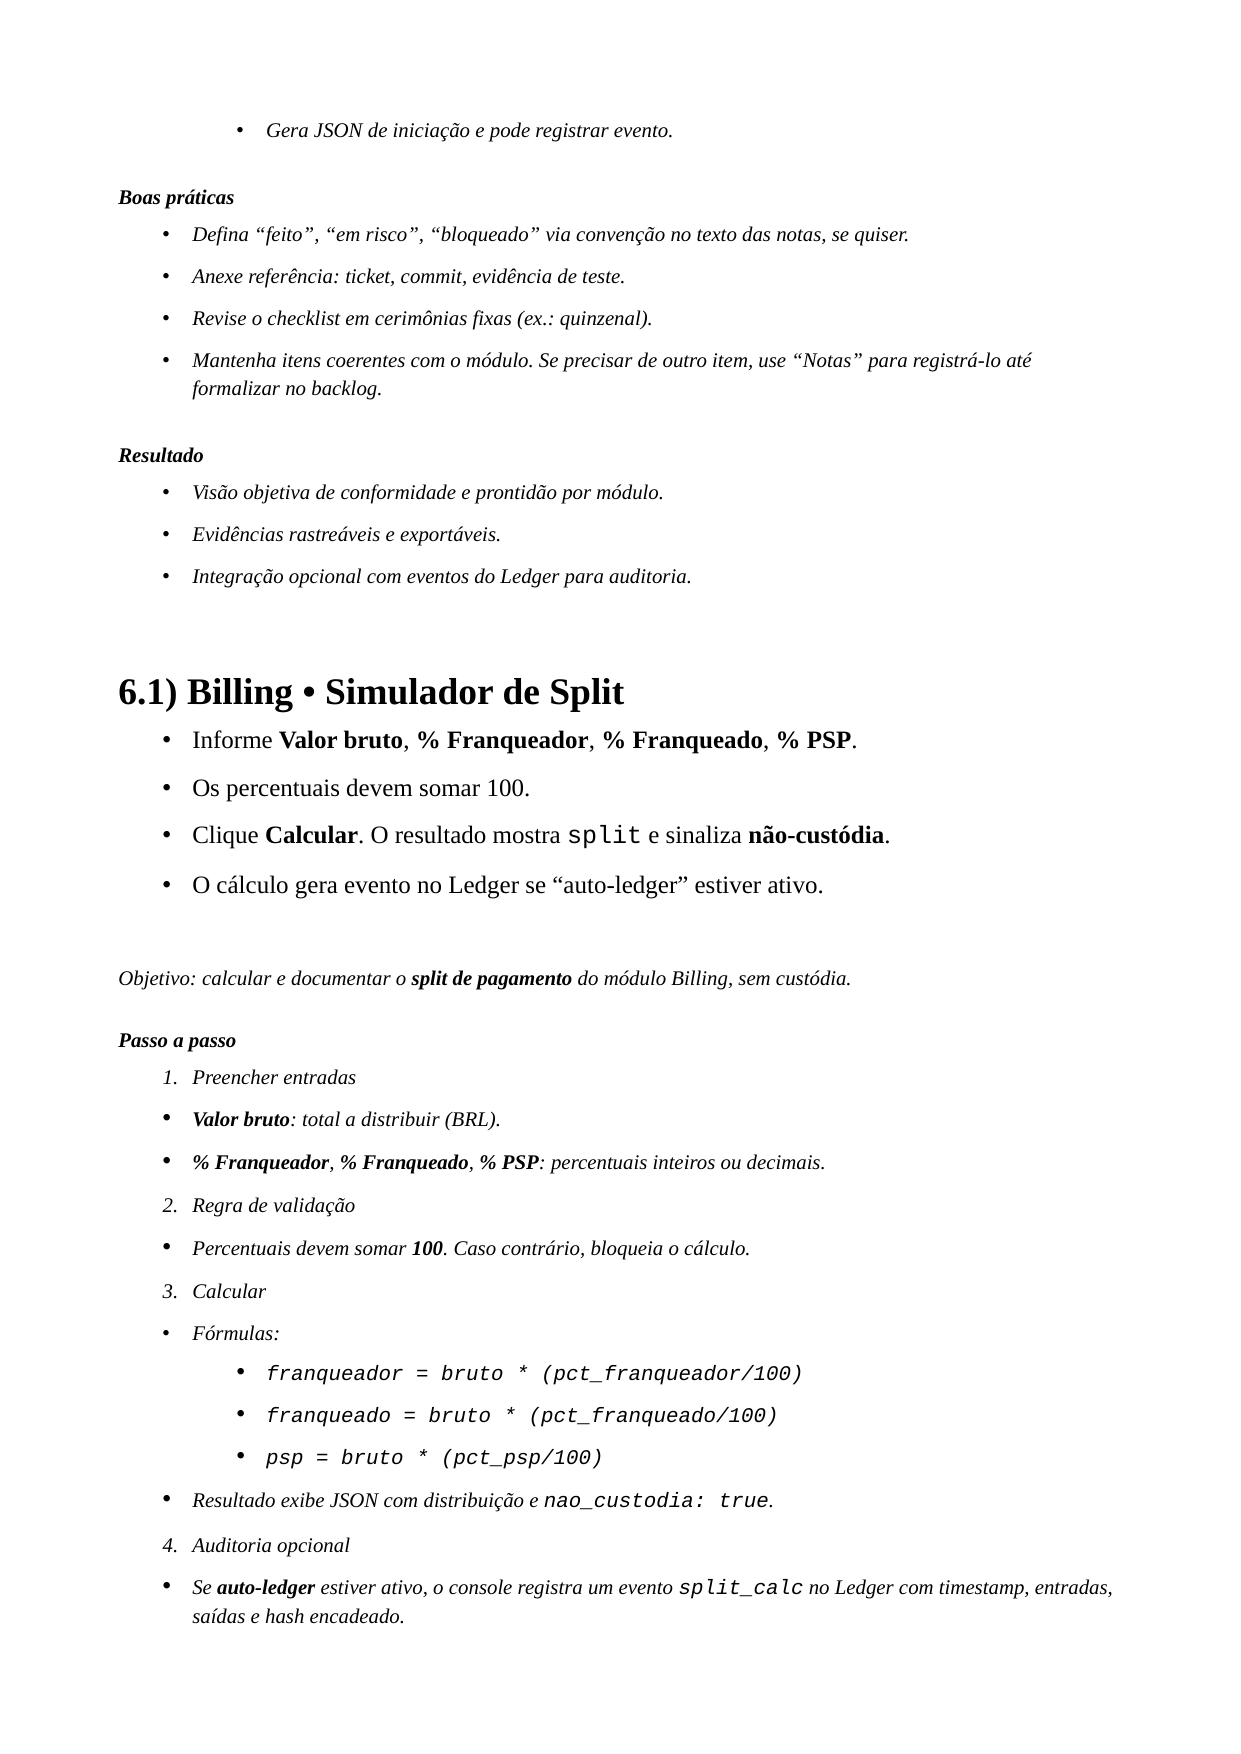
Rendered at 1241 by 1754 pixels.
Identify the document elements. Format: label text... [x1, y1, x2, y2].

list Resultado exibe JSON com distribuição e nao_custodia: true. [162, 1488, 1122, 1514]
list Regra de validação [162, 1193, 1122, 1217]
list Valor bruto: total a distribuir (BRL). [162, 1107, 1122, 1132]
list Anexe referência: ticket, commit, evidência de teste. [162, 264, 1122, 288]
list franqueado = bruto * (pct_franqueado/100) [236, 1405, 1122, 1428]
list Revise o checklist em cerimônias fixas (ex.: quinzenal). [162, 306, 1122, 330]
subtitle 6.1) Billing • Simulador de Split [118, 669, 1122, 712]
list Informe Valor bruto, % Franqueador, % Franqueado, % PSP. [162, 725, 1122, 754]
list Fórmulas: [162, 1321, 1122, 1345]
list Calcular [162, 1279, 1122, 1303]
list Gera JSON de iniciação e pode registrar evento. [236, 118, 1122, 142]
list Visão objetiva de conformidade e prontidão por módulo. [162, 480, 1122, 504]
subtitle Boas práticas [118, 185, 1122, 209]
list O cálculo gera evento no Ledger se “auto-ledger” estiver ativo. [162, 870, 1122, 899]
subtitle Passo a passo [118, 1028, 1122, 1052]
list % Franqueador, % Franqueado, % PSP: percentuais inteiros ou decimais. [162, 1150, 1122, 1175]
list Clique Calcular. O resultado mostra split e sinaliza não-custódia. [162, 820, 1122, 851]
list Se auto-ledger estiver ativo, o console registra um evento split_calc no Ledger com timestamp, entradas, saídas e hash encadeado. [162, 1575, 1122, 1628]
subtitle Resultado [118, 443, 1122, 467]
list psp = bruto * (pct_psp/100) [236, 1447, 1122, 1470]
list franqueador = bruto * (pct_franqueador/100) [236, 1363, 1122, 1387]
list Integração opcional com eventos do Ledger para auditoria. [162, 564, 1122, 588]
list Percentuais devem somar 100. Caso contrário, bloqueia o cálculo. [162, 1236, 1122, 1261]
list Preencher entradas [162, 1065, 1122, 1089]
list Os percentuais devem somar 100. [162, 773, 1122, 801]
list Defina “feito”, “em risco”, “bloqueado” via convenção no texto das notas, se quiser. [162, 222, 1122, 246]
text Objetivo: calcular e documentar o split de pagamento do módulo Billing, sem custódia. [118, 965, 1122, 989]
list Auditoria opcional [162, 1533, 1122, 1557]
list Evidências rastreáveis e exportáveis. [162, 522, 1122, 546]
list Mantenha itens coerentes com o módulo. Se precisar de outro item, use “Notas” para registrá-lo até formalizar no backlog. [162, 348, 1122, 400]
